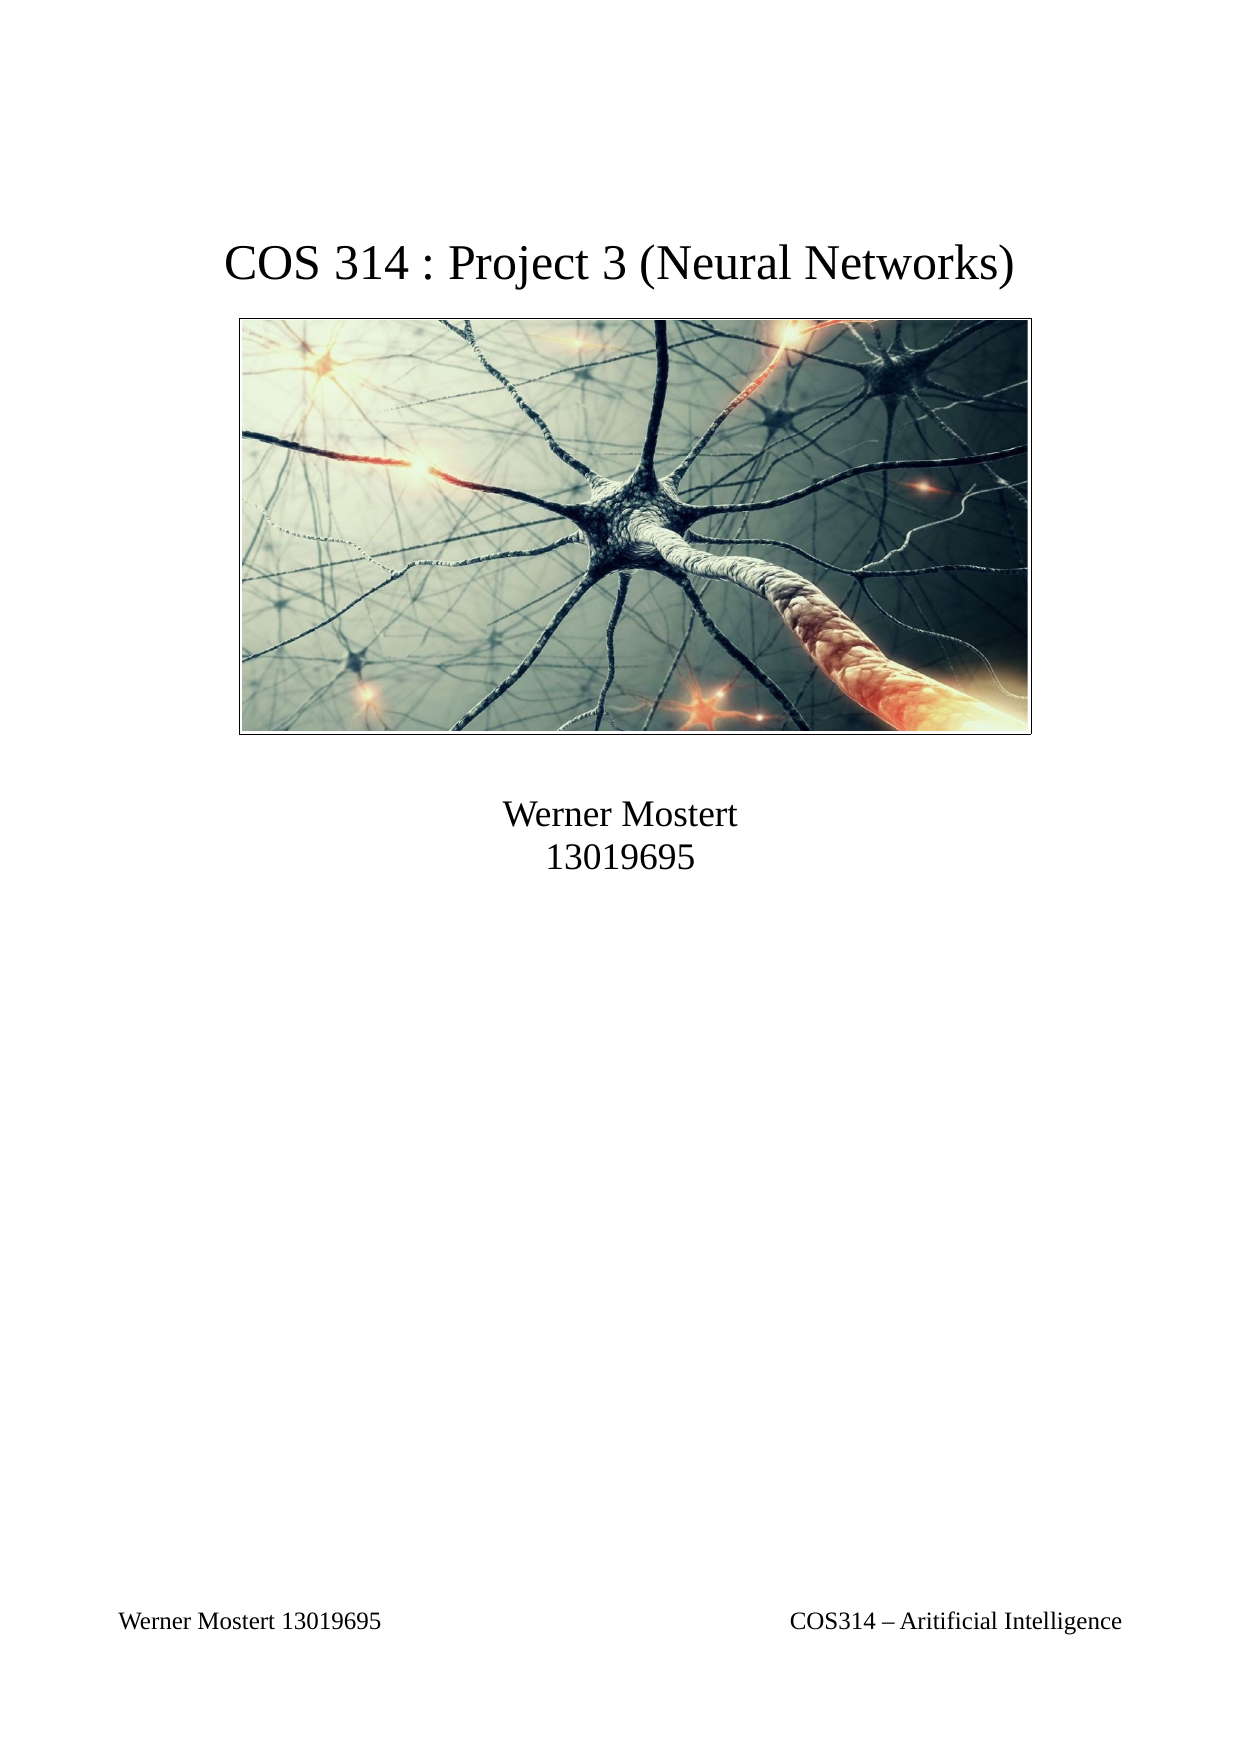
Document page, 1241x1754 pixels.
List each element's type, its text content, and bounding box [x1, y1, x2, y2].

text COS 314 : Project 3 (Neural Networks) [118, 233, 1122, 291]
text 13019695 [118, 834, 1122, 878]
text Werner Mostert [118, 791, 1122, 834]
text [240, 319, 1031, 734]
picture [242, 320, 1028, 731]
